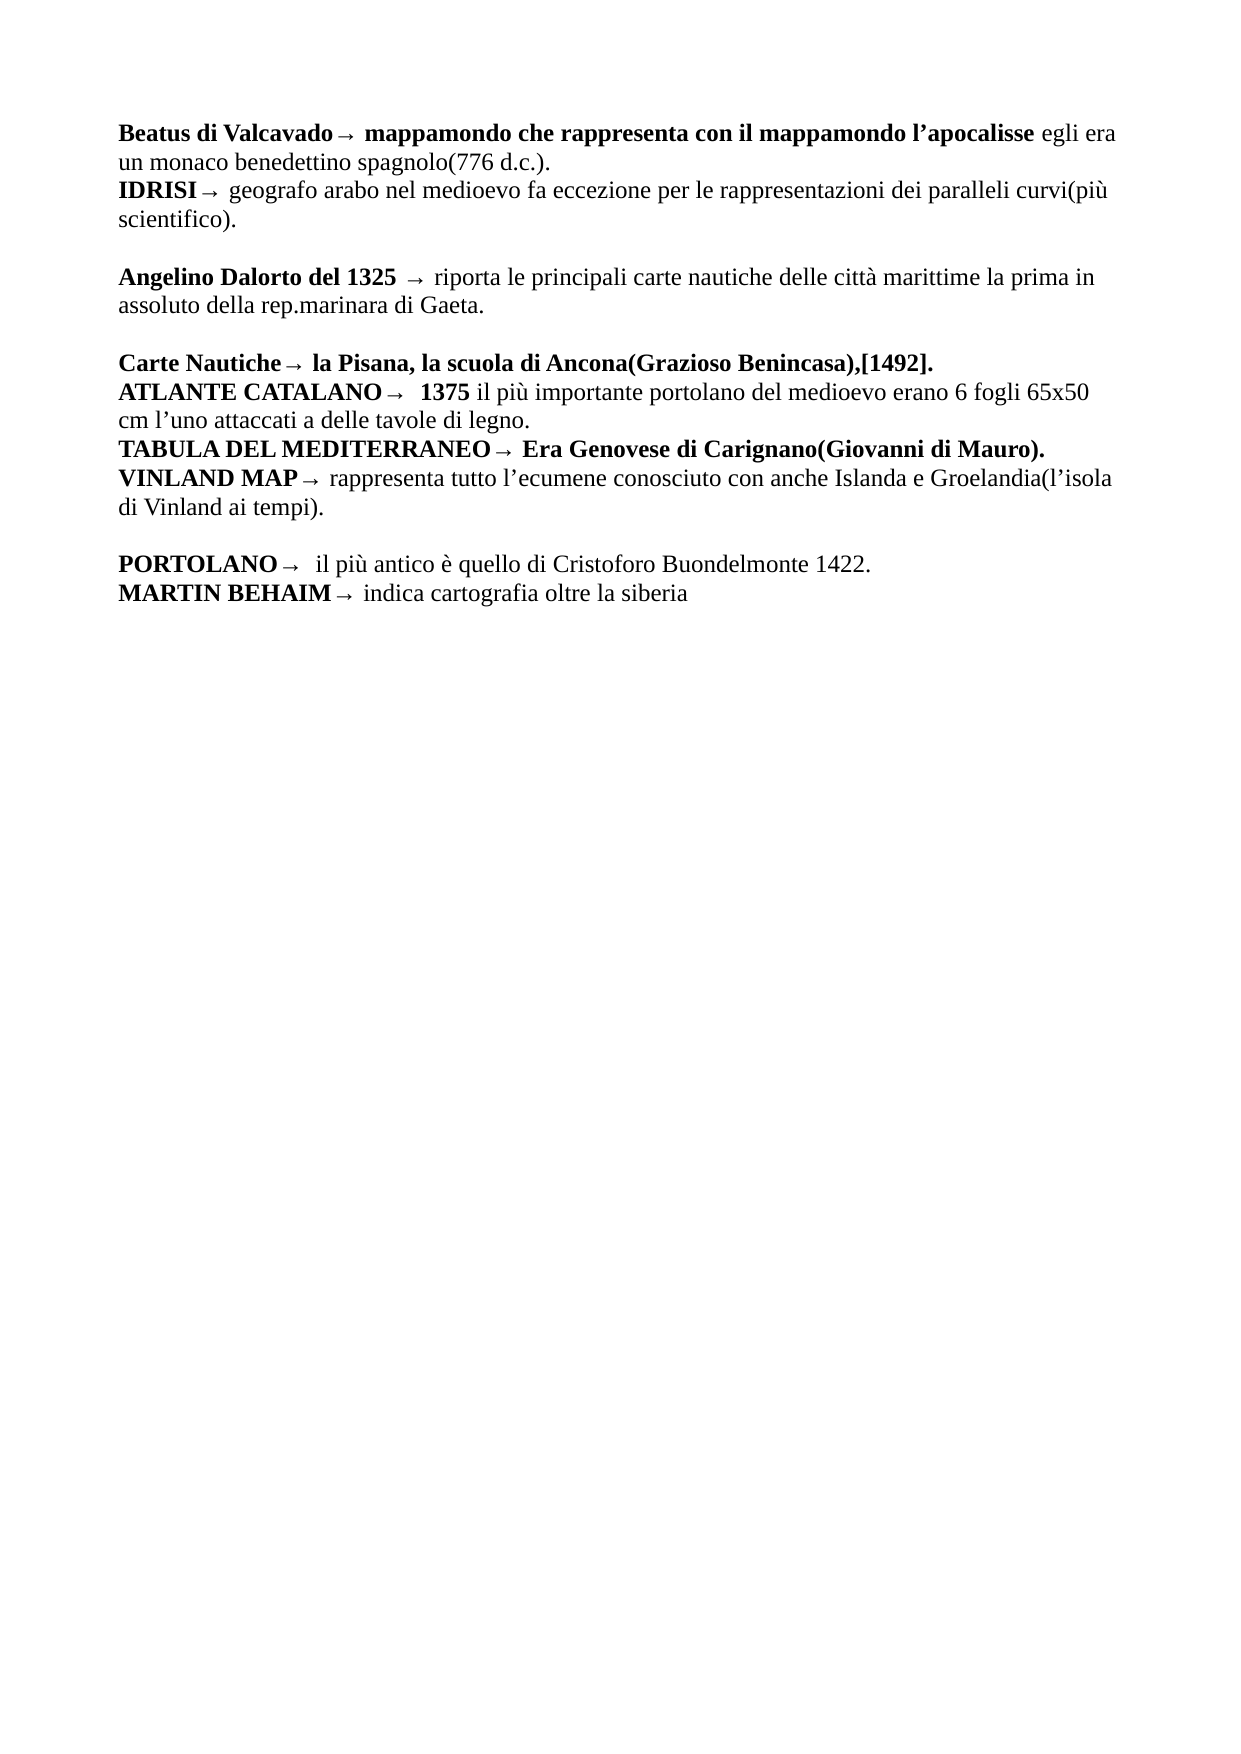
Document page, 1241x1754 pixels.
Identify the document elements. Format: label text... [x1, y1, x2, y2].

text ATLANTE CATALANO→ 1375 il più importante portolano del medioevo erano 6 fogli 65x50 cm l’uno attaccati a delle tavole di legno. [118, 377, 1122, 434]
text Carte Nautiche→ la Pisana, la scuola di Ancona(Grazioso Benincasa),[1492]. [118, 348, 1122, 377]
text PORTOLANO→ il più antico è quello di Cristoforo Buondelmonte 1422. [118, 549, 1122, 578]
text Angelino Dalorto del 1325 → riporta le principali carte nautiche delle città marittime la prima in assoluto della rep.marinara di Gaeta. [118, 262, 1122, 319]
text Beatus di Valcavado→ mappamondo che rappresenta con il mappamondo l’apocalisse egli era un monaco benedettino spagnolo(776 d.c.). [118, 118, 1122, 176]
text VINLAND MAP→ rappresenta tutto l’ecumene conosciuto con anche Islanda e Groelandia(l’isola di Vinland ai tempi). [118, 463, 1122, 521]
text TABULA DEL MEDITERRANEO→ Era Genovese di Carignano(Giovanni di Mauro). [118, 434, 1122, 463]
text IDRISI→ geografo arabo nel medioevo fa eccezione per le rappresentazioni dei paralleli curvi(più scientifico). [118, 176, 1122, 233]
text MARTIN BEHAIM→ indica cartografia oltre la siberia [118, 578, 1122, 607]
